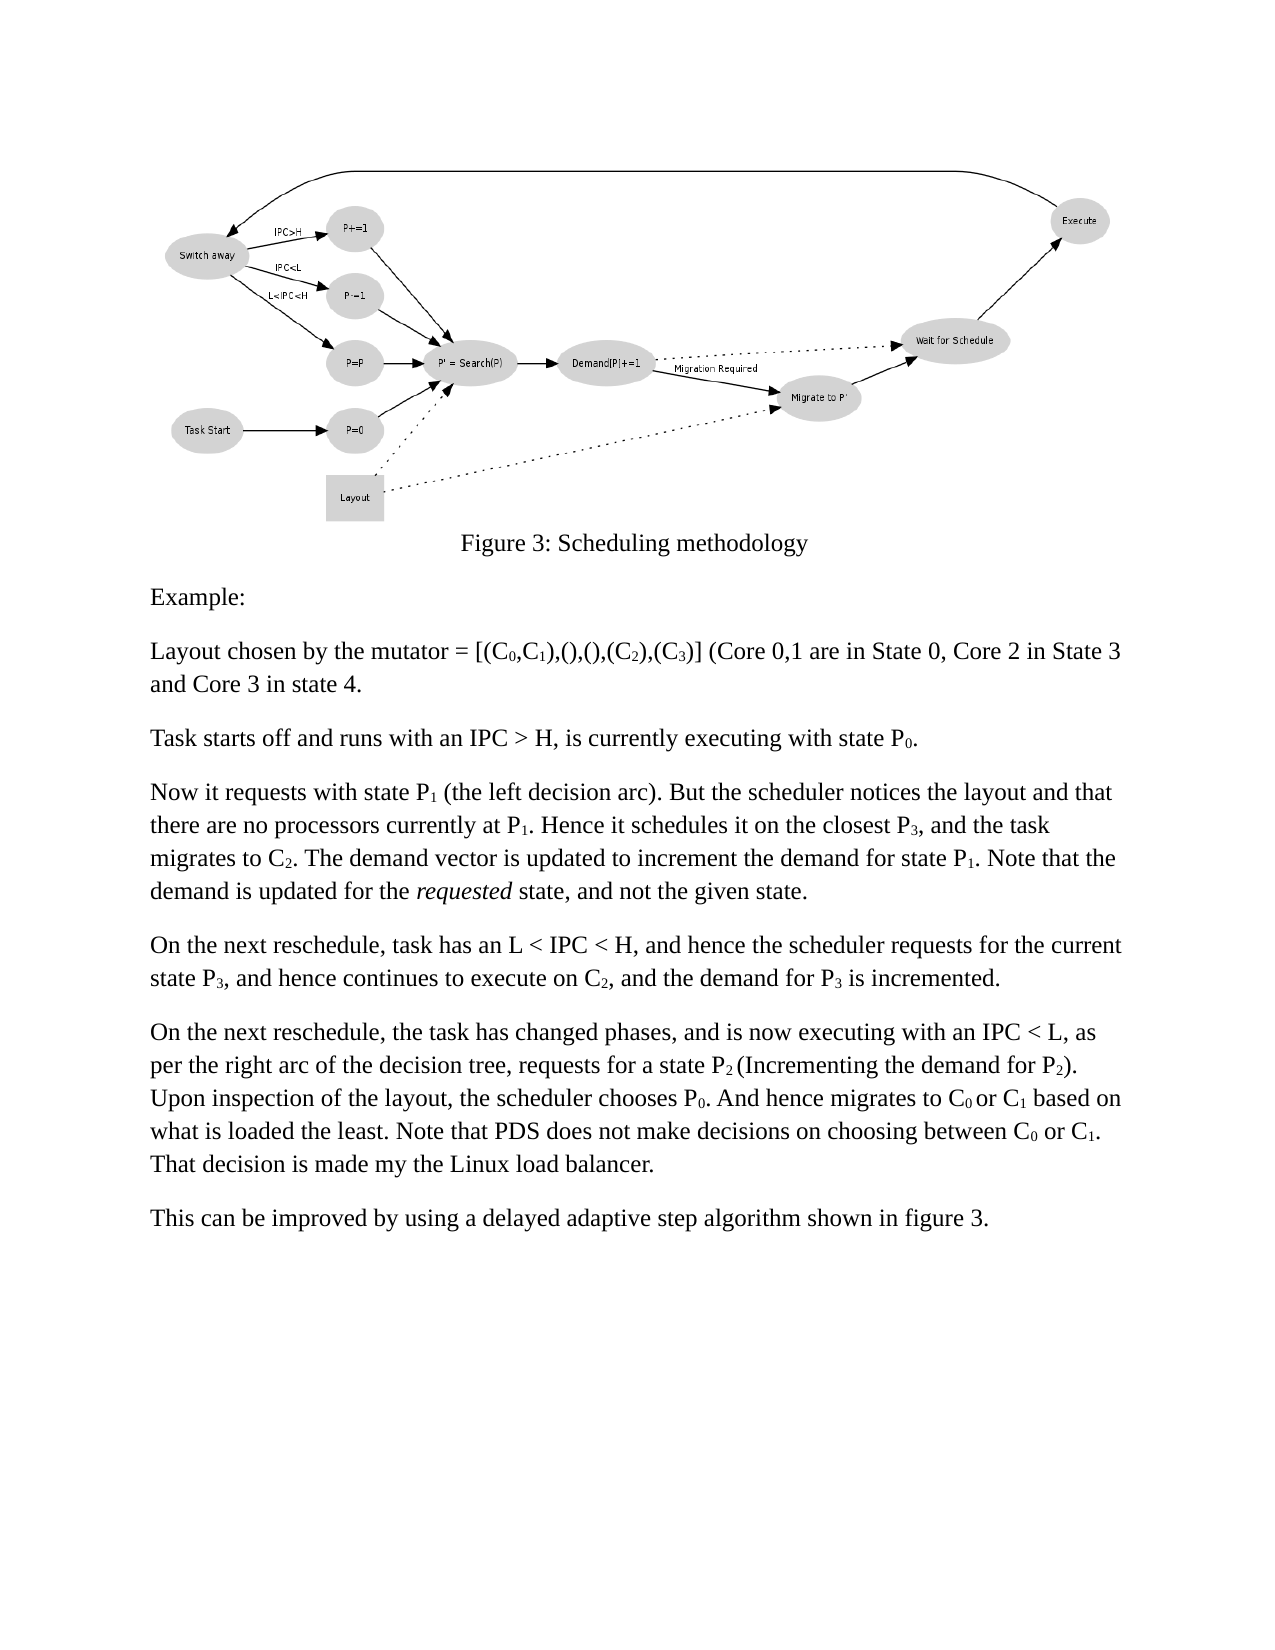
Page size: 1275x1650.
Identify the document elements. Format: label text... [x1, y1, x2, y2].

text Figure 3: Scheduling methodology [150, 150, 1125, 557]
text Now it requests with state P1 (the left decision arc). But the scheduler notices the layout and that there are no processors currently at P1. Hence it schedules it on the closest P3, and the task migrates to C2. The demand vector is updated to increment the demand for state P1. Note that the demand is updated for the requested state, and not the given state. [150, 777, 1125, 905]
text On the next reschedule, the task has changed phases, and is now executing with an IPC < L, as per the right arc of the decision tree, requests for a state P2 (Incrementing the demand for P2). Upon inspection of the layout, the scheduler chooses P0. And hence migrates to C0 or C1 based on what is loaded the least. Note that PDS does not make decisions on choosing between C0 or C1. That decision is made my the Linux load balancer. [150, 1017, 1125, 1177]
picture [161, 166, 1114, 525]
text This can be improved by using a delayed adaptive step algorithm shown in figure 3. [150, 1203, 1125, 1231]
text On the next reschedule, task has an L < IPC < H, and hence the scheduler requests for the current state P3, and hence continues to execute on C2, and the demand for P3 is incremented. [150, 930, 1125, 992]
text Layout chosen by the mutator = [(C0,C1),(),(),(C2),(C3)] (Core 0,1 are in State 0, Core 2 in State 3 and Core 3 in state 4. [150, 636, 1125, 698]
text Task starts off and runs with an IPC > H, is currently executing with state P0. [150, 723, 1125, 752]
text Example: [150, 582, 1125, 611]
